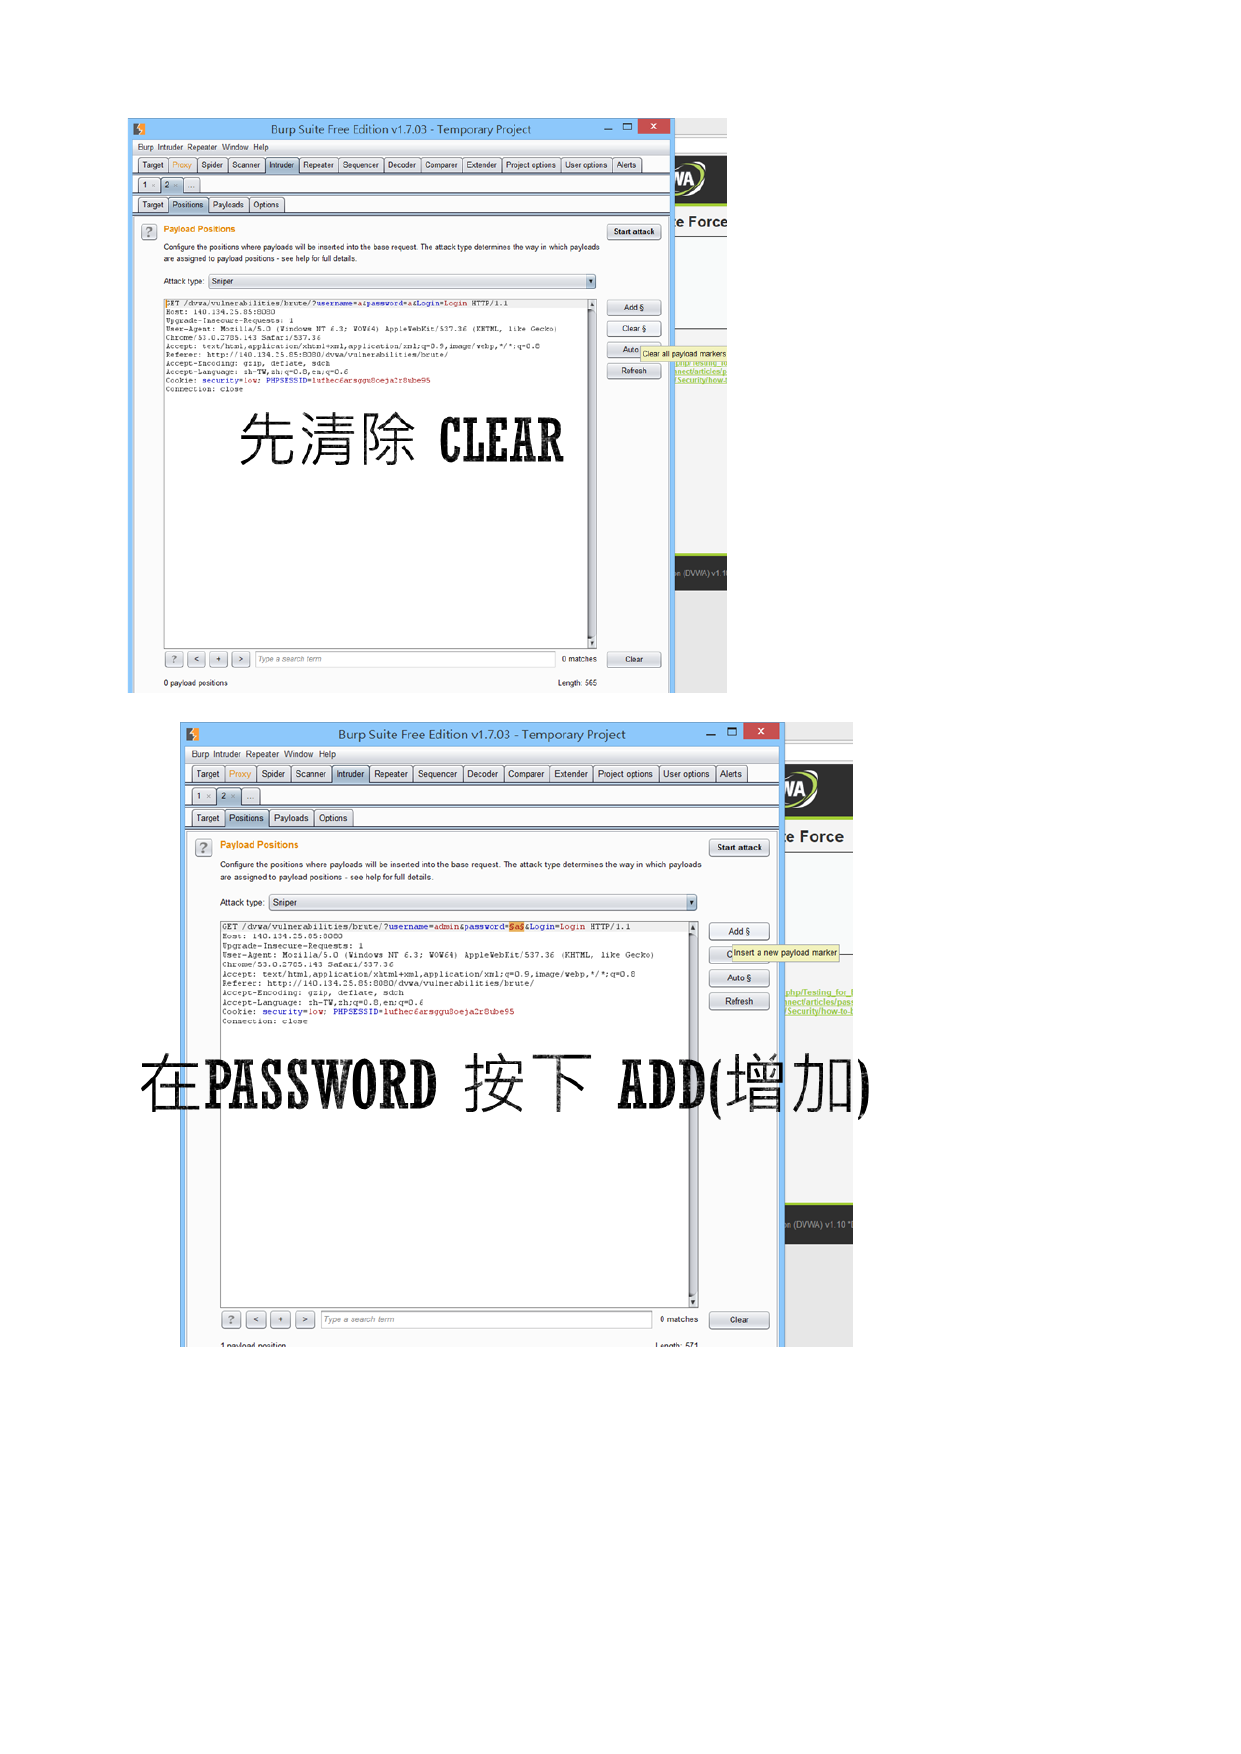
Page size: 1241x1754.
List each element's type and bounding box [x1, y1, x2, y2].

picture [127, 722, 1113, 1347]
picture [127, 118, 1113, 693]
